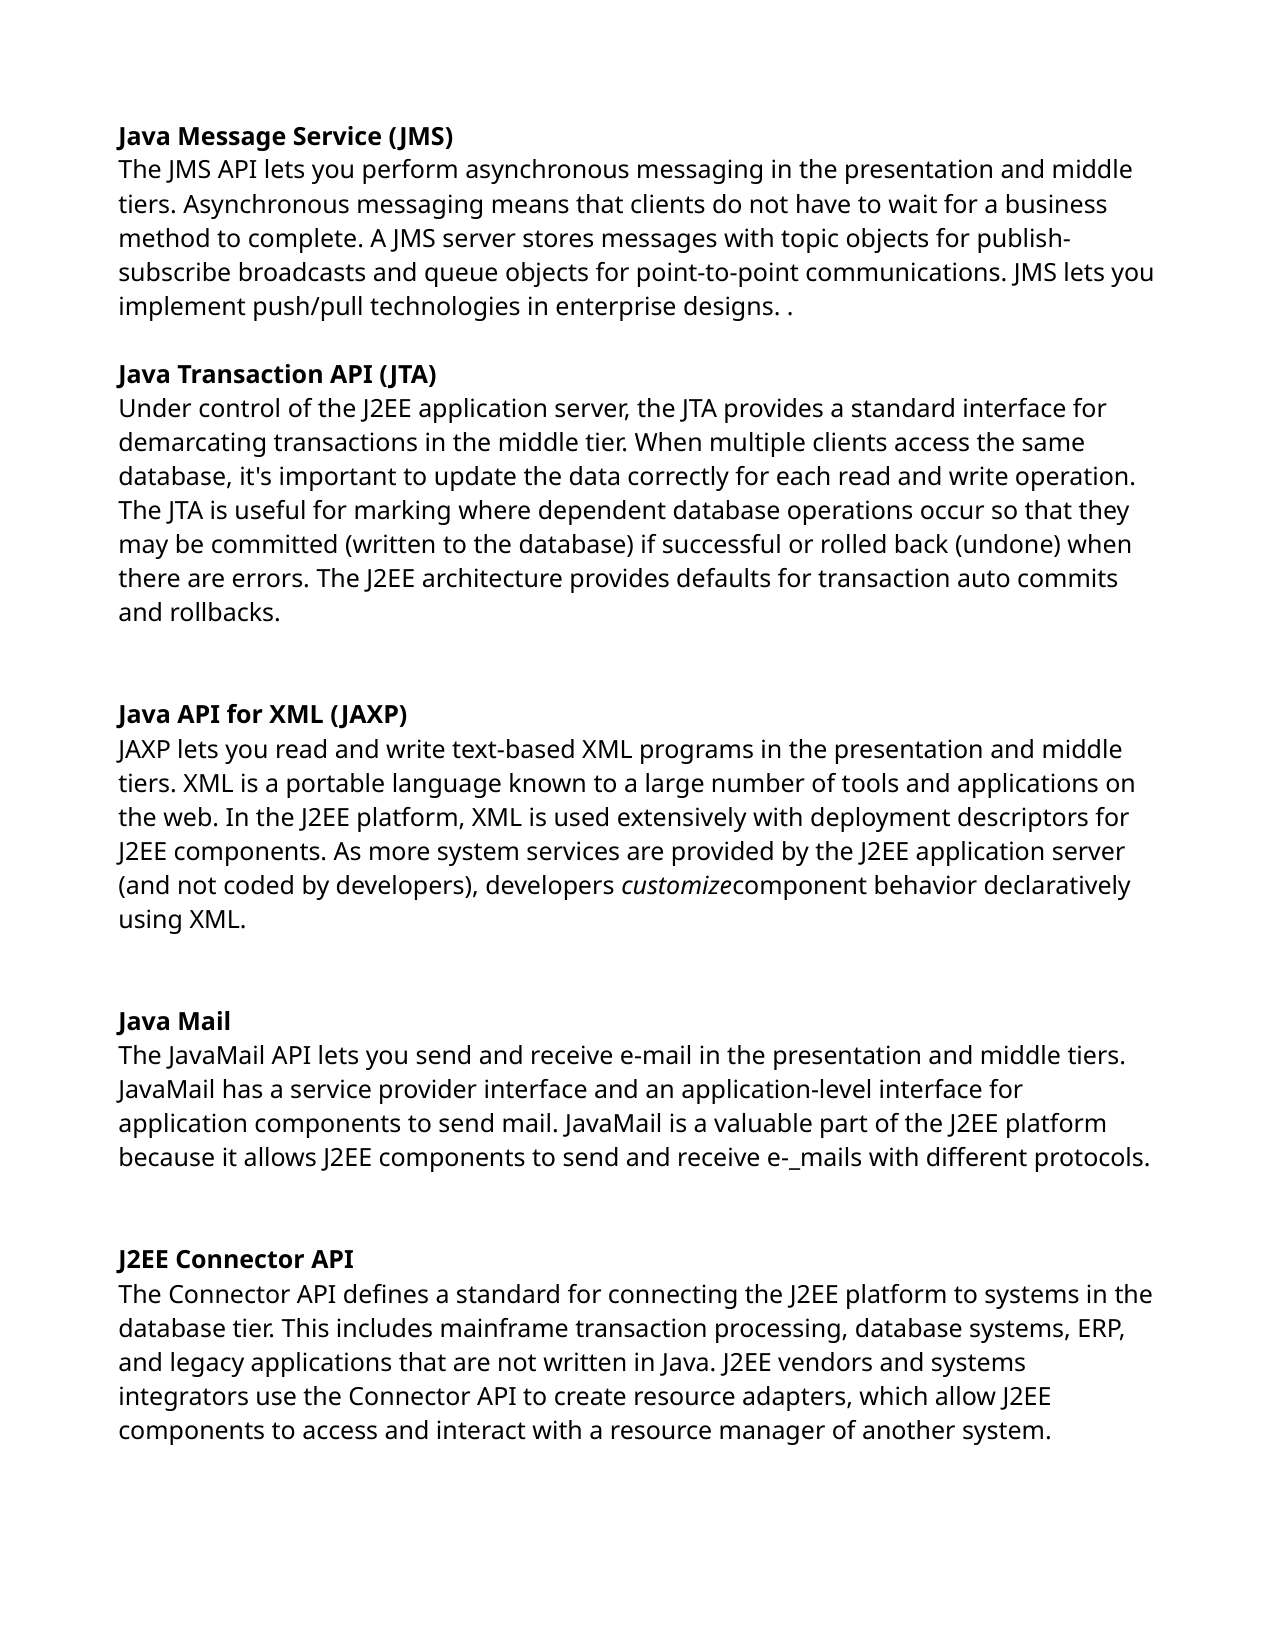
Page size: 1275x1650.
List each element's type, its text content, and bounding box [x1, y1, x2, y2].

subtitle J2EE Connector API [118, 1242, 1157, 1276]
subtitle Java Message Service (JMS) [118, 118, 1157, 152]
subtitle Java Transaction API (JTA) [118, 357, 1157, 391]
subtitle Java Mail [118, 1004, 1157, 1038]
text JAXP lets you read and write text-based XML programs in the presentation and middle tiers. XML is a portable language known to a large number of tools and applications on the web. In the J2EE platform, XML is used extensively with deployment descriptors for J2EE components. As more system services are provided by the J2EE application server (and not coded by developers), developers customizecomponent behavior declaratively using XML. [118, 731, 1157, 936]
subtitle Java API for XML (JAXP) [118, 697, 1157, 731]
text The Connector API defines a standard for connecting the J2EE platform to systems in the database tier. This includes mainframe transaction processing, database systems, ERP, and legacy applications that are not written in Java. J2EE vendors and systems integrators use the Connector API to create resource adapters, which allow J2EE components to access and interact with a resource manager of another system. [118, 1276, 1157, 1447]
text Under control of the J2EE application server, the JTA provides a standard interface for demarcating transactions in the middle tier. When multiple clients access the same database, it's important to update the data correctly for each read and write operation. The JTA is useful for marking where dependent database operations occur so that they may be committed (written to the database) if successful or rolled back (undone) when there are errors. The J2EE architecture provides defaults for transaction auto commits and rollbacks. [118, 391, 1157, 629]
text The JavaMail API lets you send and receive e-mail in the presentation and middle tiers. JavaMail has a service provider interface and an application-level interface for application components to send mail. JavaMail is a valuable part of the J2EE platform because it allows J2EE components to send and receive e-_mails with different protocols. [118, 1038, 1157, 1174]
text The JMS API lets you perform asynchronous messaging in the presentation and middle tiers. Asynchronous messaging means that clients do not have to wait for a business method to complete. A JMS server stores messages with topic objects for publish-subscribe broadcasts and queue objects for point-to-point communications. JMS lets you implement push/pull technologies in enterprise designs. . [118, 152, 1157, 322]
